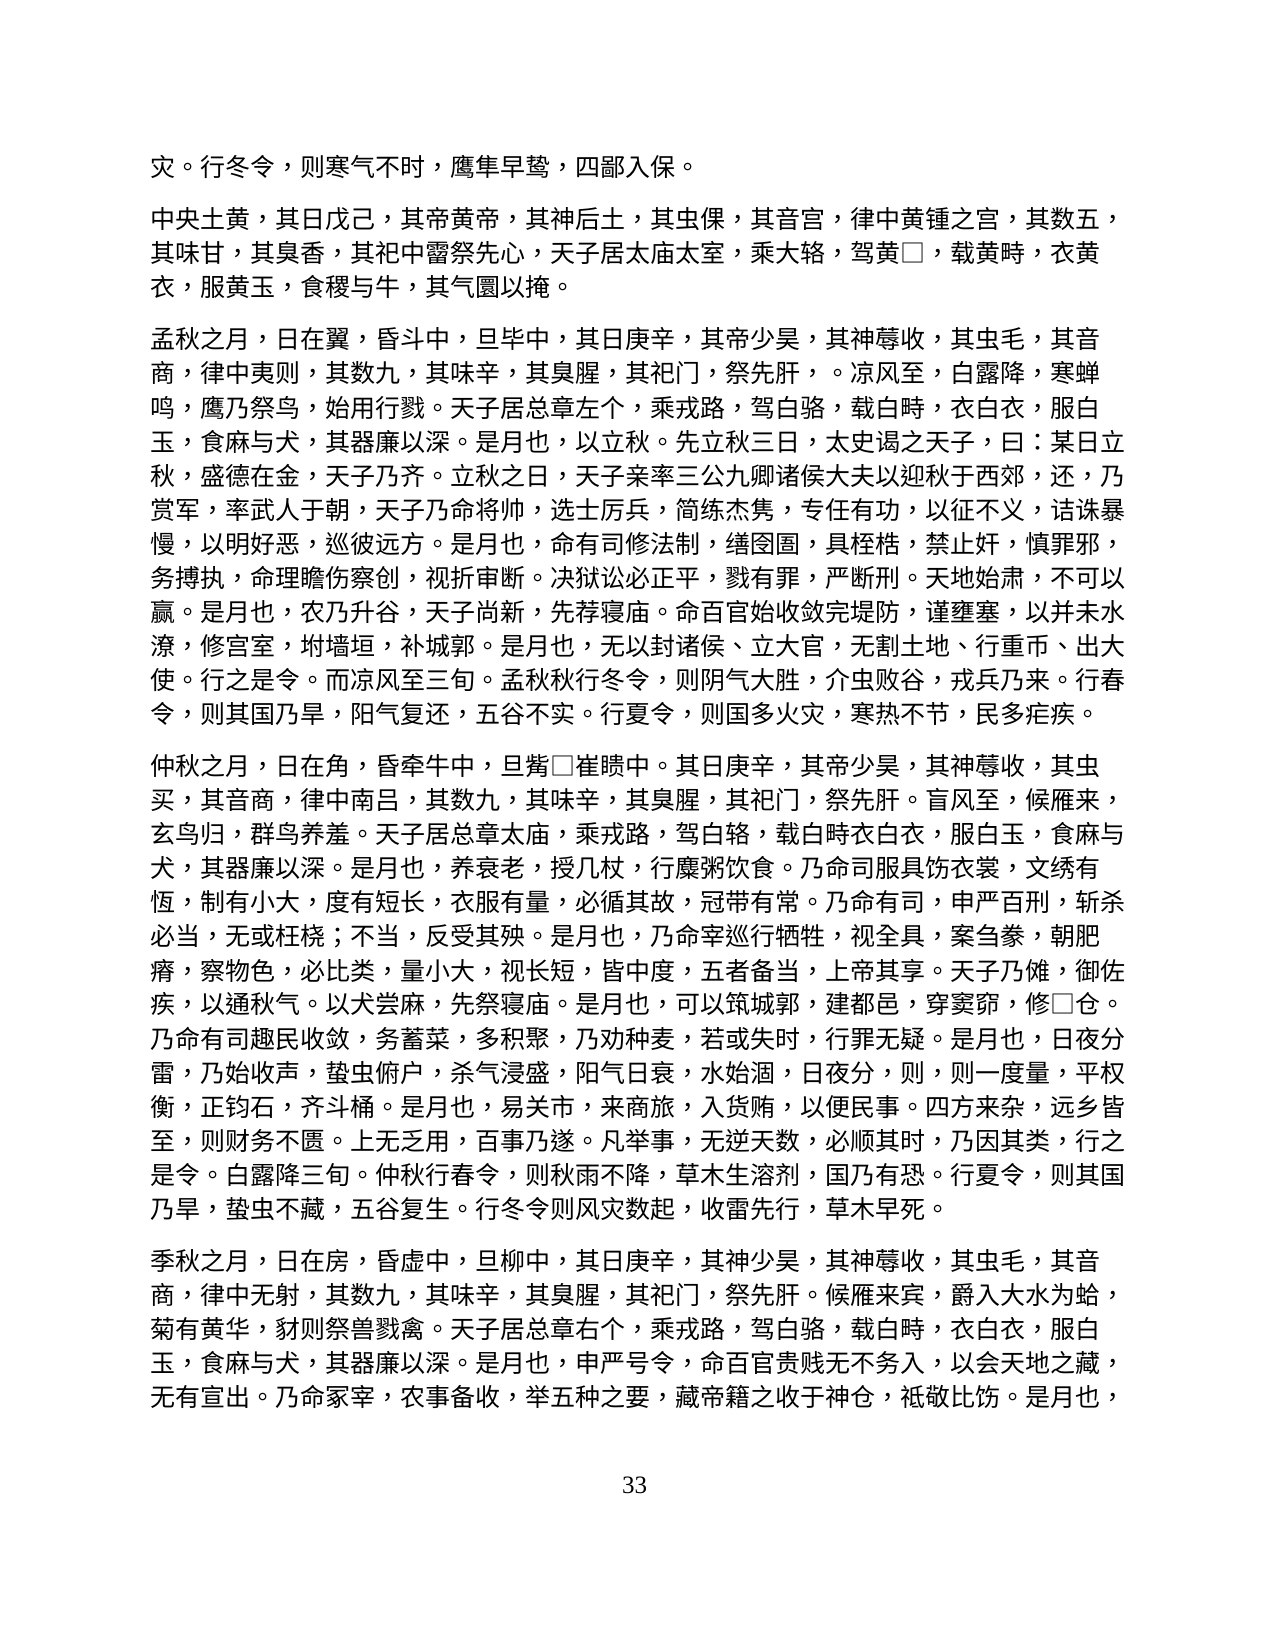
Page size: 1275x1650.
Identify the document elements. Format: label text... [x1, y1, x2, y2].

text 灾。行冬令，则寒气不时，鹰隼早鸷，四鄙入保。 [150, 150, 1125, 184]
text 孟秋之月，日在翼，昏斗中，旦毕中，其日庚辛，其帝少昊，其神蓐收，其虫毛，其音商，律中夷则，其数九，其味辛，其臭腥，其祀门，祭先肝，。凉风至，白露降，寒蝉鸣，鹰乃祭鸟，始用行戮。天子居总章左个，乘戎路，驾白骆，载白畤，衣白衣，服白玉，食麻与犬，其器廉以深。是月也，以立秋。先立秋三日，太史谒之天子，曰：某日立秋，盛德在金，天子乃齐。立秋之日，天子亲率三公九卿诸侯大夫以迎秋于西郊，还，乃赏军，率武人于朝，天子乃命将帅，选士厉兵，简练杰隽，专任有功，以征不义，诘诛暴慢，以明好恶，巡彼远方。是月也，命有司修法制，缮囹圄，具桎梏，禁止奸，慎罪邪，务搏执，命理瞻伤察创，视折审断。决狱讼必正平，戮有罪，严断刑。天地始肃，不可以赢。是月也，农乃升谷，天子尚新，先荐寝庙。命百官始收敛完堤防，谨壅塞，以并未水潦，修宫室，坿墙垣，补城郭。是月也，无以封诸侯、立大官，无割土地、行重币、出大使。行之是令。而凉风至三旬。孟秋秋行冬令，则阴气大胜，介虫败谷，戎兵乃来。行春令，则其国乃旱，阳气复还，五谷不实。行夏令，则国多火灾，寒热不节，民多疟疾。 [150, 322, 1125, 731]
text 中央土黄，其日戊己，其帝黄帝，其神后土，其虫倮，其音宫，律中黄锺之宫，其数五，其味甘，其臭香，其祀中霤祭先心，天子居太庙太室，乘大辂，驾黄□，载黄畤，衣黄衣，服黄玉，食稷与牛，其气圜以掩。 [150, 202, 1125, 304]
text 季秋之月，日在房，昏虚中，旦柳中，其日庚辛，其神少昊，其神蓐收，其虫毛，其音商，律中无射，其数九，其味辛，其臭腥，其祀门，祭先肝。候雁来宾，爵入大水为蛤，菊有黄华，豺则祭兽戮禽。天子居总章右个，乘戎路，驾白骆，载白畤，衣白衣，服白玉，食麻与犬，其器廉以深。是月也，申严号令，命百官贵贱无不务入，以会天地之藏，无有宣出。乃命冢宰，农事备收，举五种之要，藏帝籍之收于神仓，祗敬比饬。是月也， [150, 1243, 1125, 1414]
text 仲秋之月，日在角，昏牵牛中，旦觜□崔瞆中。其日庚辛，其帝少昊，其神蓐收，其虫买，其音商，律中南吕，其数九，其味辛，其臭腥，其祀门，祭先肝。盲风至，候雁来，玄鸟归，群鸟养羞。天子居总章太庙，乘戎路，驾白辂，载白畤衣白衣，服白玉，食麻与犬，其器廉以深。是月也，养衰老，授几杖，行麋粥饮食。乃命司服具饬衣裳，文绣有恆，制有小大，度有短长，衣服有量，必循其故，冠带有常。乃命有司，申严百刑，斩杀必当，无或枉桡；不当，反受其殃。是月也，乃命宰巡行牺牲，视全具，案刍豢，朝肥瘠，察物色，必比类，量小大，视长短，皆中度，五者备当，上帝其享。天子乃傩，御佐疾，以通秋气。以犬尝麻，先祭寝庙。是月也，可以筑城郭，建都邑，穿窦窌，修□仓。乃命有司趣民收敛，务蓄菜，多积聚，乃劝种麦，若或失时，行罪无疑。是月也，日夜分雷，乃始收声，蛰虫俯户，杀气浸盛，阳气日衰，水始涸，日夜分，则，则一度量，平权衡，正钧石，齐斗桶。是月也，易关市，来商旅，入货贿，以便民事。四方来杂，远乡皆至，则财务不匮。上无乏用，百事乃遂。凡举事，无逆天数，必顺其时，乃因其类，行之是令。白露降三旬。仲秋行春令，则秋雨不降，草木生溶剂，国乃有恐。行夏令，则其国乃旱，蛰虫不藏，五谷复生。行冬令则风灾数起，收雷先行，草木早死。 [150, 749, 1125, 1226]
